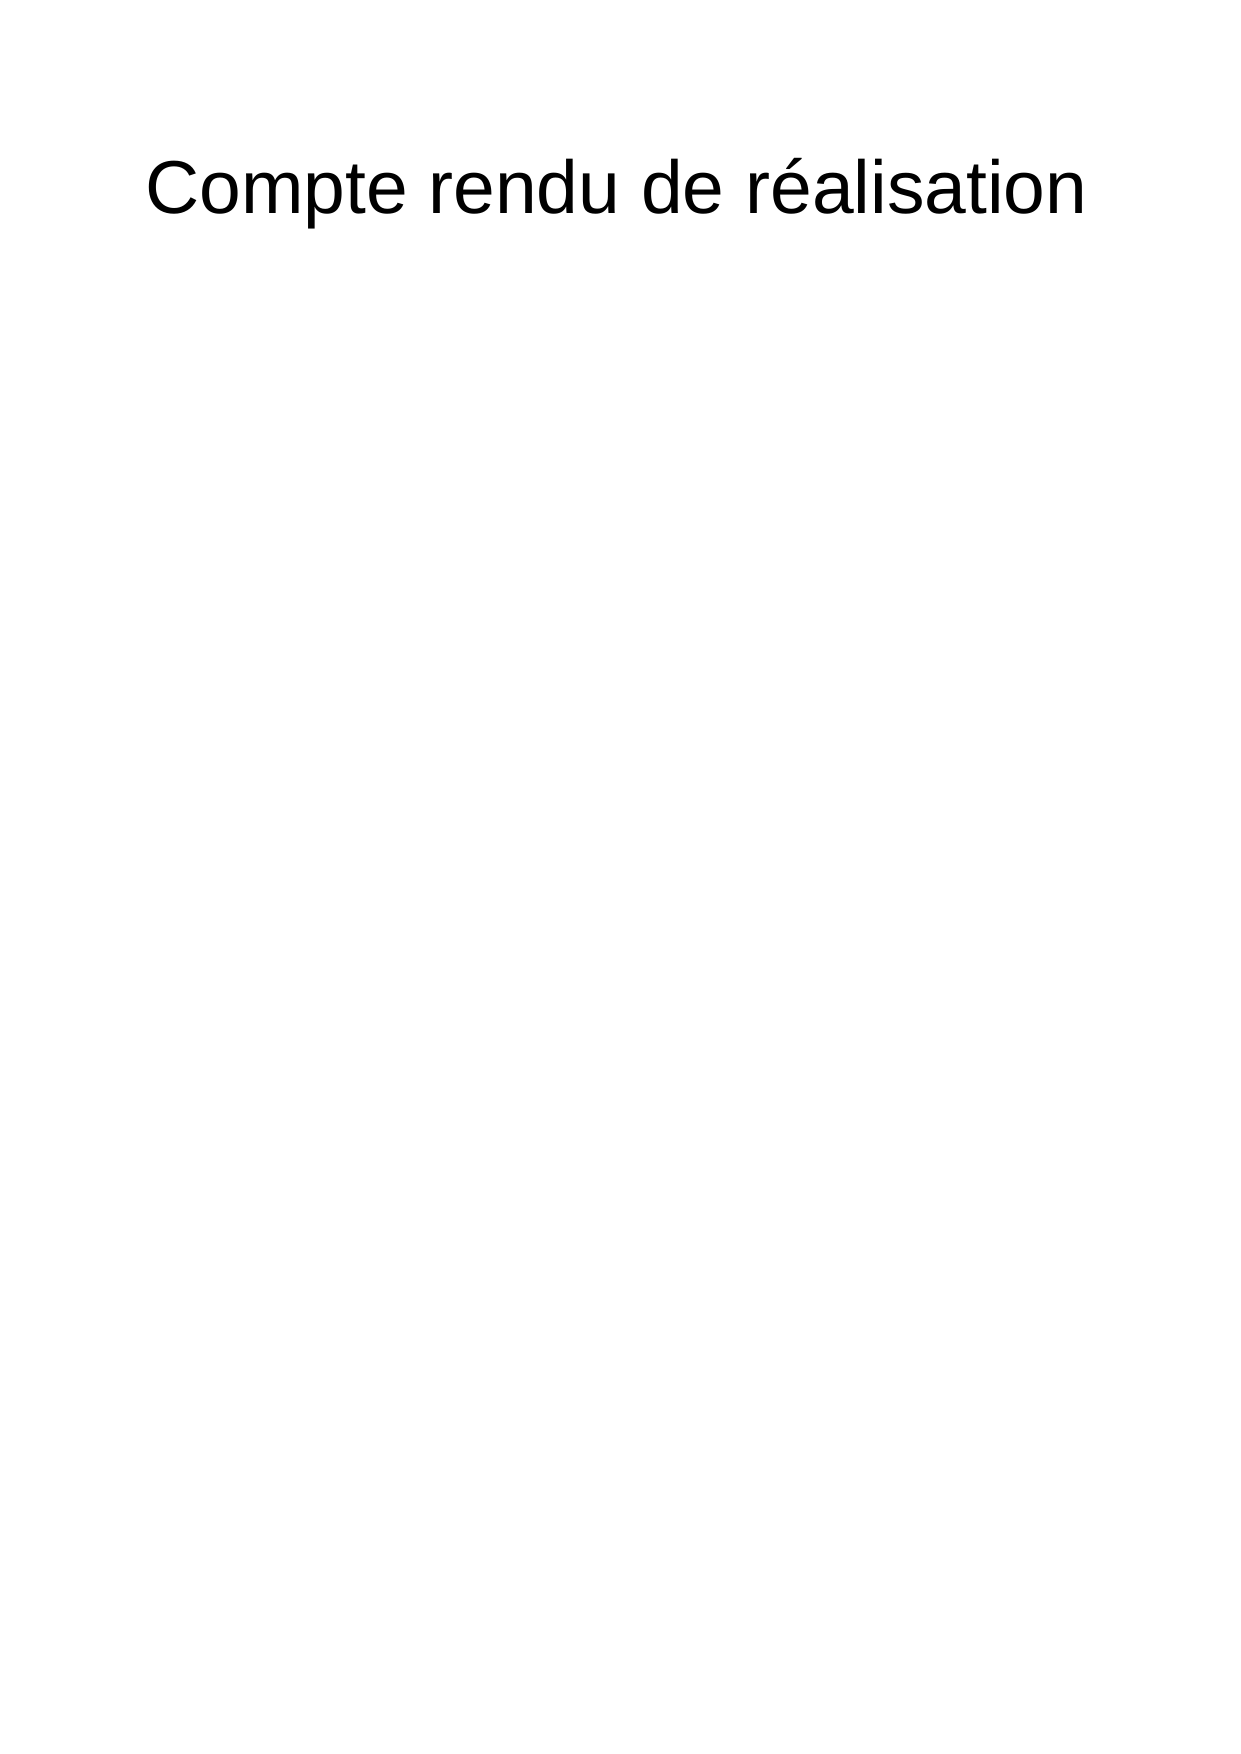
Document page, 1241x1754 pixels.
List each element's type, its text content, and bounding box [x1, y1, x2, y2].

subtitle Compte rendu de réalisation [118, 143, 1122, 229]
